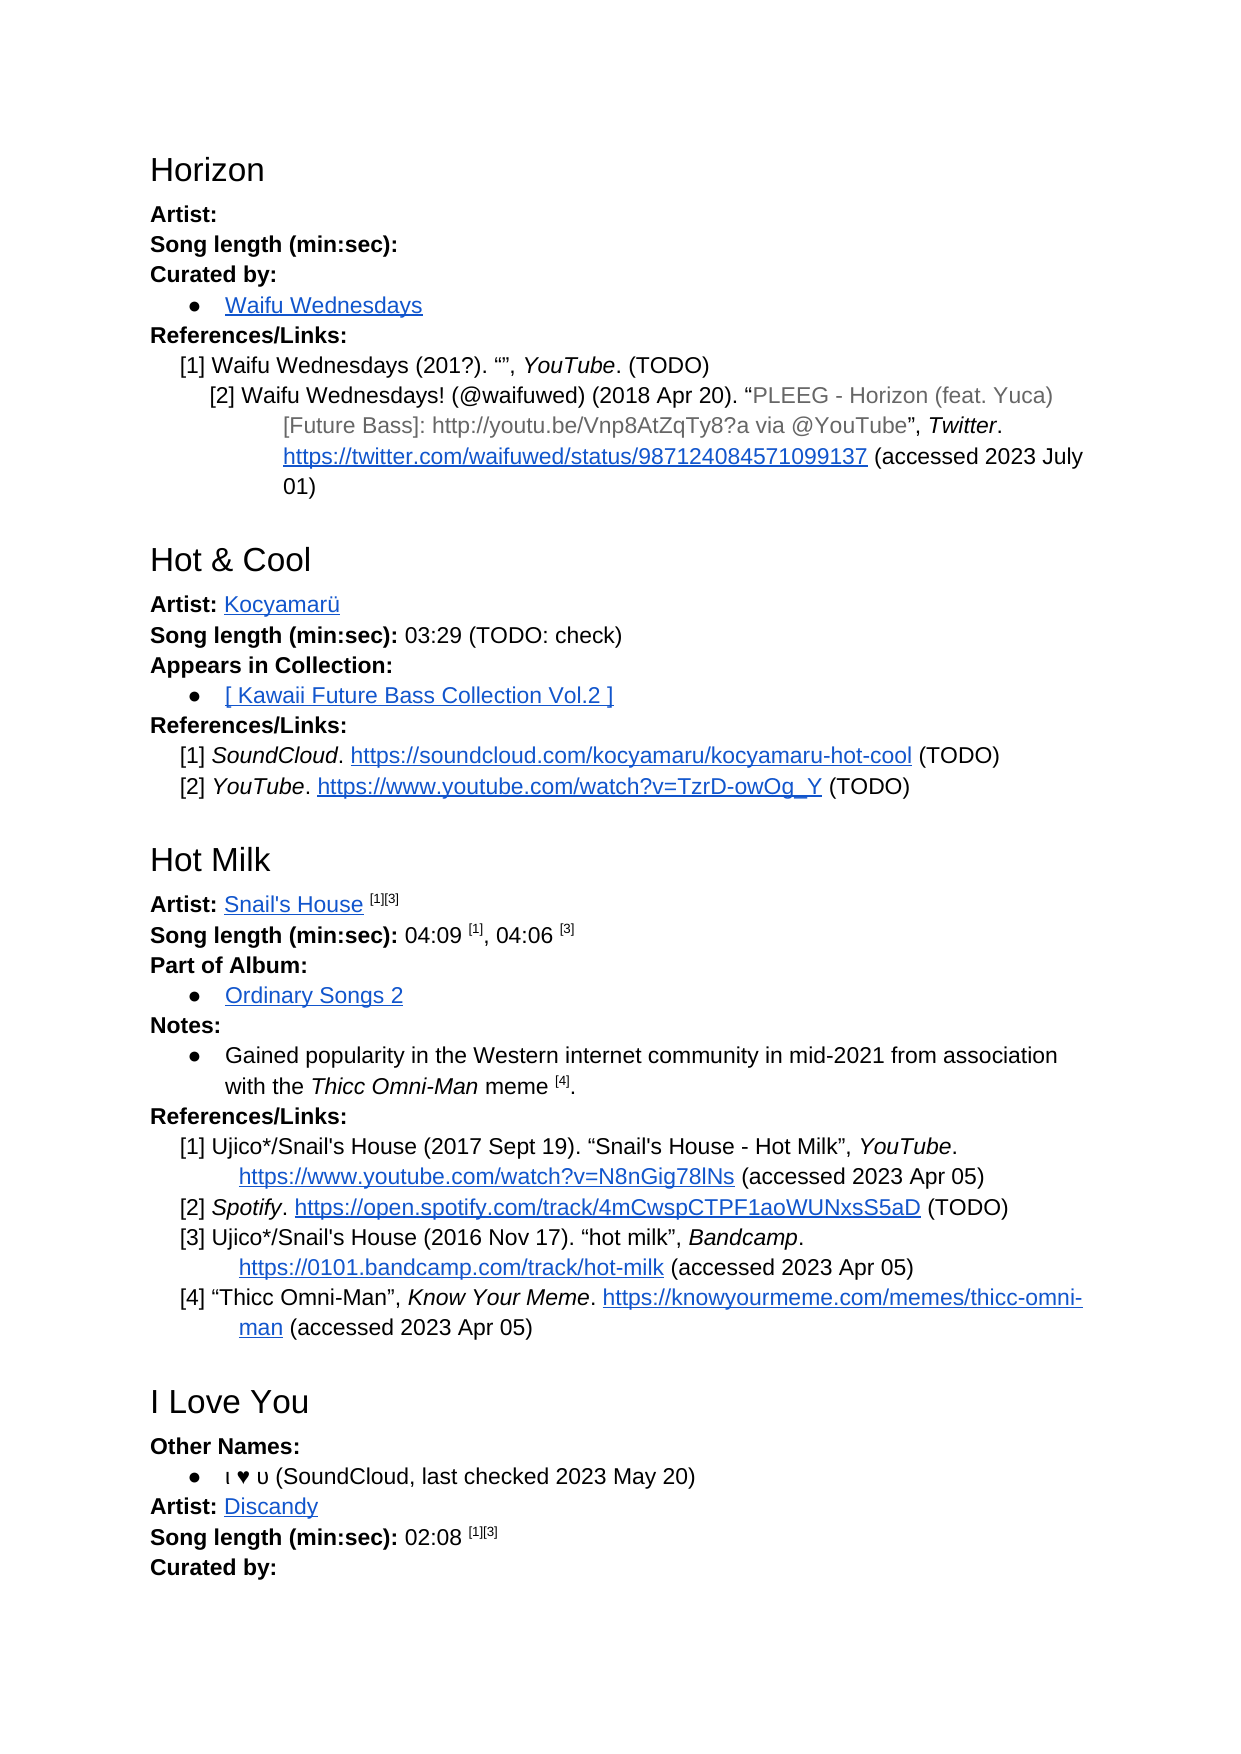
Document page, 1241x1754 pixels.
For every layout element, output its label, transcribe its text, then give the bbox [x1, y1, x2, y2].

text Notes: [150, 1012, 1090, 1038]
text [1] Ujico*/Snail's House (2017 Sept 19). “Snail's House - Hot Milk”, YouTube. https://www.youtube.com/watch?v=N8nGig78lNs (accessed 2023 Apr 05) [179, 1133, 1090, 1189]
text Part of Album: [150, 952, 1090, 978]
text Other Names: [150, 1433, 1090, 1459]
subtitle Horizon [150, 150, 1090, 188]
list ι ♥ υ (SoundCloud, last checked 2023 May 20) [187, 1463, 1090, 1489]
text Song length (min:sec): 03:29 (TODO: check) [150, 622, 1090, 648]
list [ Kawaii Future Bass Collection Vol.2 ] [187, 682, 1090, 708]
text [2] YouTube. https://www.youtube.com/watch?v=TzrD-owOg_Y (TODO) [179, 773, 1090, 799]
subtitle Hot Milk [150, 840, 1090, 879]
subtitle Hot & Cool [150, 541, 1090, 579]
text References/Links: [150, 1103, 1090, 1129]
text [2] Waifu Wednesdays! (@waifuwed) (2018 Apr 20). “PLEEG - Horizon (feat. Yuca) [Future Bass]: http://youtu.be/Vnp8AtZqTy8?a via @YouTube”, Twitter. https://twitter.com/waifuwed/status/987124084571099137 (accessed 2023 July 01) [209, 382, 1090, 499]
list Waifu Wednesdays [187, 292, 1090, 318]
text [1] Waifu Wednesdays (201?). “”, YouTube. (TODO) [179, 352, 1090, 378]
text Curated by: [150, 261, 1090, 288]
text [4] “Thicc Omni-Man”, Know Your Meme. https://knowyourmeme.com/memes/thicc-omni-man (accessed 2023 Apr 05) [179, 1284, 1090, 1341]
list Gained popularity in the Western internet community in mid-2021 from association with the Thicc Omni-Man meme [4]. [187, 1042, 1090, 1099]
text Song length (min:sec): 04:09 [1], 04:06 [3] [150, 922, 1090, 948]
text Song length (min:sec): 02:08 [1][3] [150, 1523, 1090, 1550]
text [1] SoundCloud. https://soundcloud.com/kocyamaru/kocyamaru-hot-cool (TODO) [179, 742, 1090, 769]
text References/Links: [150, 712, 1090, 739]
text [3] Ujico*/Snail's House (2016 Nov 17). “hot milk”, Bandcamp. https://0101.bandcamp.com/track/hot-milk (accessed 2023 Apr 05) [179, 1224, 1090, 1280]
list Ordinary Songs 2 [187, 982, 1090, 1008]
text [2] Spotify. https://open.spotify.com/track/4mCwspCTPF1aoWUNxsS5aD (TODO) [179, 1193, 1090, 1220]
text Artist: [150, 201, 1090, 227]
text Curated by: [150, 1554, 1090, 1580]
text Song length (min:sec): [150, 231, 1090, 257]
text Artist: Snail's House [1][3] [150, 891, 1090, 918]
subtitle I Love You [150, 1382, 1090, 1420]
text Artist: Discandy [150, 1493, 1090, 1520]
text Appears in Collection: [150, 652, 1090, 678]
text References/Links: [150, 322, 1090, 348]
text Artist: Kocyamarü [150, 591, 1090, 618]
